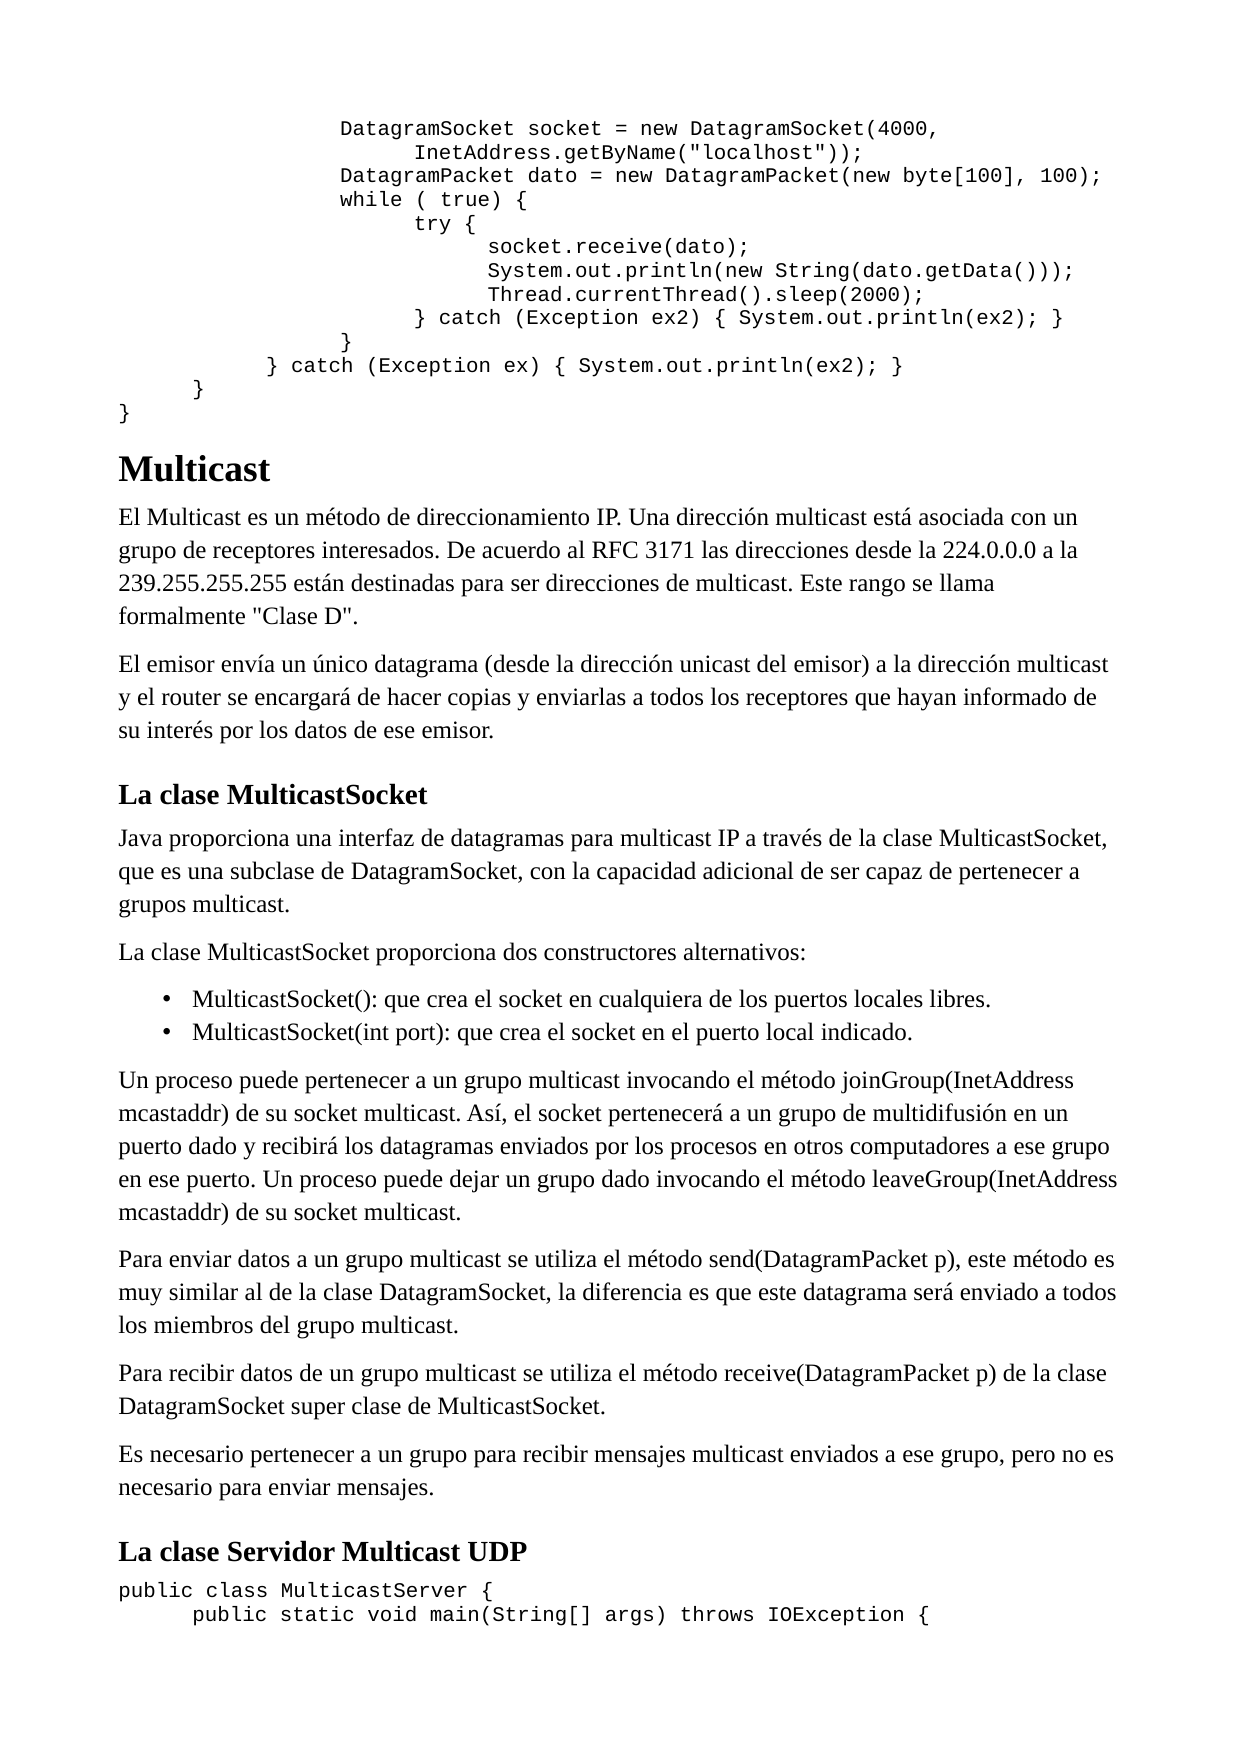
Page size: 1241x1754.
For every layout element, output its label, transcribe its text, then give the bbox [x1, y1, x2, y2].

text Thread.currentThread().sleep(2000); [118, 284, 1122, 307]
text } [118, 378, 1122, 402]
text Un proceso puede pertenecer a un grupo multicast invocando el método joinGroup(InetAddress mcastaddr) de su socket multicast. Así, el socket pertenecerá a un grupo de multidifusión en un puerto dado y recibirá los datagramas enviados por los procesos en otros computadores a ese grupo en ese puerto. Un proceso puede dejar un grupo dado invocando el método leaveGroup(InetAddress mcastaddr) de su socket multicast. [118, 1065, 1122, 1226]
text DatagramSocket socket = new DatagramSocket(4000, InetAddress.getByName("localhost")); [118, 118, 1122, 165]
text } catch (Exception ex) { System.out.println(ex2); } [118, 354, 1122, 378]
text } catch (Exception ex2) { System.out.println(ex2); } [118, 307, 1122, 331]
text try { [118, 213, 1122, 236]
text El emisor envía un único datagrama (desde la dirección unicast del emisor) a la dirección multicast y el router se encargará de hacer copias y enviarlas a todos los receptores que hayan informado de su interés por los datos de ese emisor. [118, 649, 1122, 743]
text } [118, 331, 1122, 354]
text public static void main(String[] args) throws IOException { [118, 1604, 1122, 1627]
text Para enviar datos a un grupo multicast se utiliza el método send(DatagramPacket p), este método es muy similar al de la clase DatagramSocket, la diferencia es que este datagrama será enviado a todos los miembros del grupo multicast. [118, 1244, 1122, 1339]
list MulticastSocket(int port): que crea el socket en el puerto local indicado. [162, 1017, 1122, 1046]
subtitle Multicast [118, 446, 1122, 489]
text System.out.println(new String(dato.getData())); [118, 260, 1122, 284]
subtitle La clase Servidor Multicast UDP [118, 1534, 1122, 1567]
text Es necesario pertenecer a un grupo para recibir mensajes multicast enviados a ese grupo, pero no es necesario para enviar mensajes. [118, 1439, 1122, 1501]
subtitle La clase MulticastSocket [118, 777, 1122, 810]
list MulticastSocket(): que crea el socket en cualquiera de los puertos locales libres. [162, 984, 1122, 1013]
text socket.receive(dato); [118, 236, 1122, 260]
text La clase MulticastSocket proporciona dos constructores alternativos: [118, 937, 1122, 965]
text while ( true) { [118, 189, 1122, 213]
text Java proporciona una interfaz de datagramas para multicast IP a través de la clase MulticastSocket, que es una subclase de DatagramSocket, con la capacidad adicional de ser capaz de pertenecer a grupos multicast. [118, 823, 1122, 918]
text El Multicast es un método de direccionamiento IP. Una dirección multicast está asociada con un grupo de receptores interesados. De acuerdo al RFC 3171 las direcciones desde la 224.0.0.0 a la 239.255.255.255 están destinadas para ser direcciones de multicast. Este rango se llama formalmente "Clase D". [118, 502, 1122, 630]
text } [118, 402, 1122, 426]
text DatagramPacket dato = new DatagramPacket(new byte[100], 100); [118, 165, 1122, 189]
text public class MulticastServer { [118, 1580, 1122, 1604]
text Para recibir datos de un grupo multicast se utiliza el método receive(DatagramPacket p) de la clase DatagramSocket super clase de MulticastSocket. [118, 1358, 1122, 1420]
